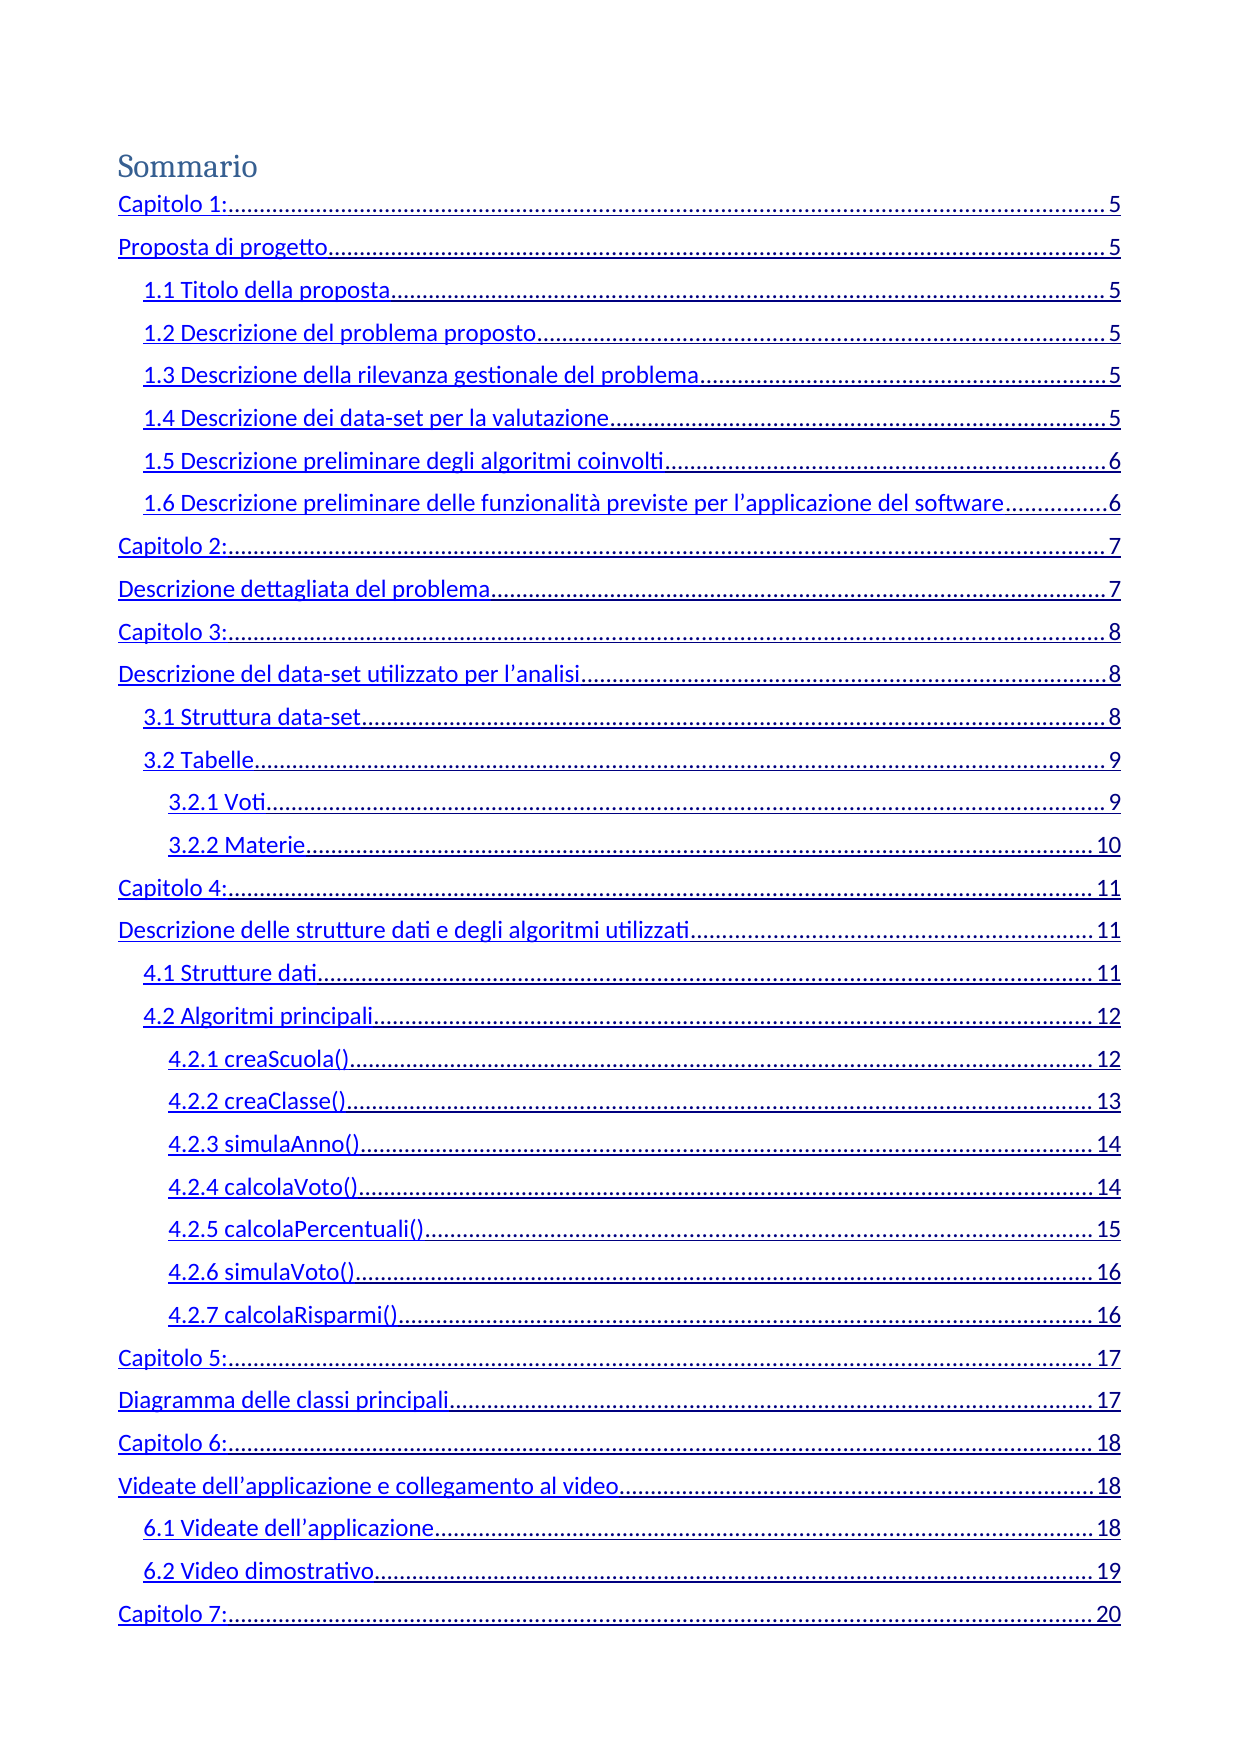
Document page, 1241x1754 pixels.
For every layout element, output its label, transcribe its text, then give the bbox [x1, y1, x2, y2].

text 1.4 Descrizione dei data-set per la valutazione 5 [143, 402, 1122, 433]
text 3.2.1 Voti 9 [168, 786, 1122, 817]
text 4.2.3 simulaAnno() 14 [168, 1128, 1122, 1159]
text Capitolo 2: 7 [118, 530, 1122, 561]
text 3.2.2 Materie 10 [168, 829, 1122, 860]
text 1.3 Descrizione della rilevanza gestionale del problema 5 [143, 359, 1122, 390]
text 4.2.1 creaScuola() 12 [168, 1043, 1122, 1073]
text Capitolo 7: 20 [118, 1598, 1122, 1628]
text Sommario [118, 148, 1122, 186]
text Capitolo 4: 11 [118, 872, 1122, 902]
text 1.1 Titolo della proposta 5 [143, 274, 1122, 304]
text Proposta di progetto 5 [118, 231, 1122, 262]
text Diagramma delle classi principali 17 [118, 1384, 1122, 1415]
text 6.2 Video dimostrativo 19 [143, 1555, 1122, 1586]
text Capitolo 6: 18 [118, 1427, 1122, 1458]
text 3.1 Struttura data-set 8 [143, 701, 1122, 732]
text Capitolo 1: 5 [118, 188, 1122, 219]
text Descrizione dettagliata del problema 7 [118, 573, 1122, 603]
text 4.2.5 calcolaPercentuali() 15 [168, 1213, 1122, 1244]
text 4.1 Strutture dati 11 [143, 957, 1122, 988]
text 4.2.2 creaClasse() 13 [168, 1085, 1122, 1116]
text 6.1 Videate dell’applicazione 18 [143, 1512, 1122, 1543]
text 4.2 Algoritmi principali 12 [143, 1000, 1122, 1031]
text 4.2.6 simulaVoto() 16 [168, 1256, 1122, 1287]
text 1.2 Descrizione del problema proposto 5 [143, 317, 1122, 347]
text Capitolo 3: 8 [118, 616, 1122, 646]
text 1.5 Descrizione preliminare degli algoritmi coinvolti 6 [143, 445, 1122, 475]
text Descrizione delle strutture dati e degli algoritmi utilizzati 11 [118, 914, 1122, 945]
text Videate dell’applicazione e collegamento al video 18 [118, 1470, 1122, 1500]
text 1.6 Descrizione preliminare delle funzionalità previste per l’applicazione del software 6 [143, 487, 1122, 518]
text Capitolo 5: 17 [118, 1342, 1122, 1372]
text 4.2.4 calcolaVoto() 14 [168, 1171, 1122, 1201]
text Descrizione del data-set utilizzato per l’analisi 8 [118, 658, 1122, 689]
text 4.2.7 calcolaRisparmi() 16 [168, 1299, 1122, 1329]
text 3.2 Tabelle 9 [143, 744, 1122, 774]
